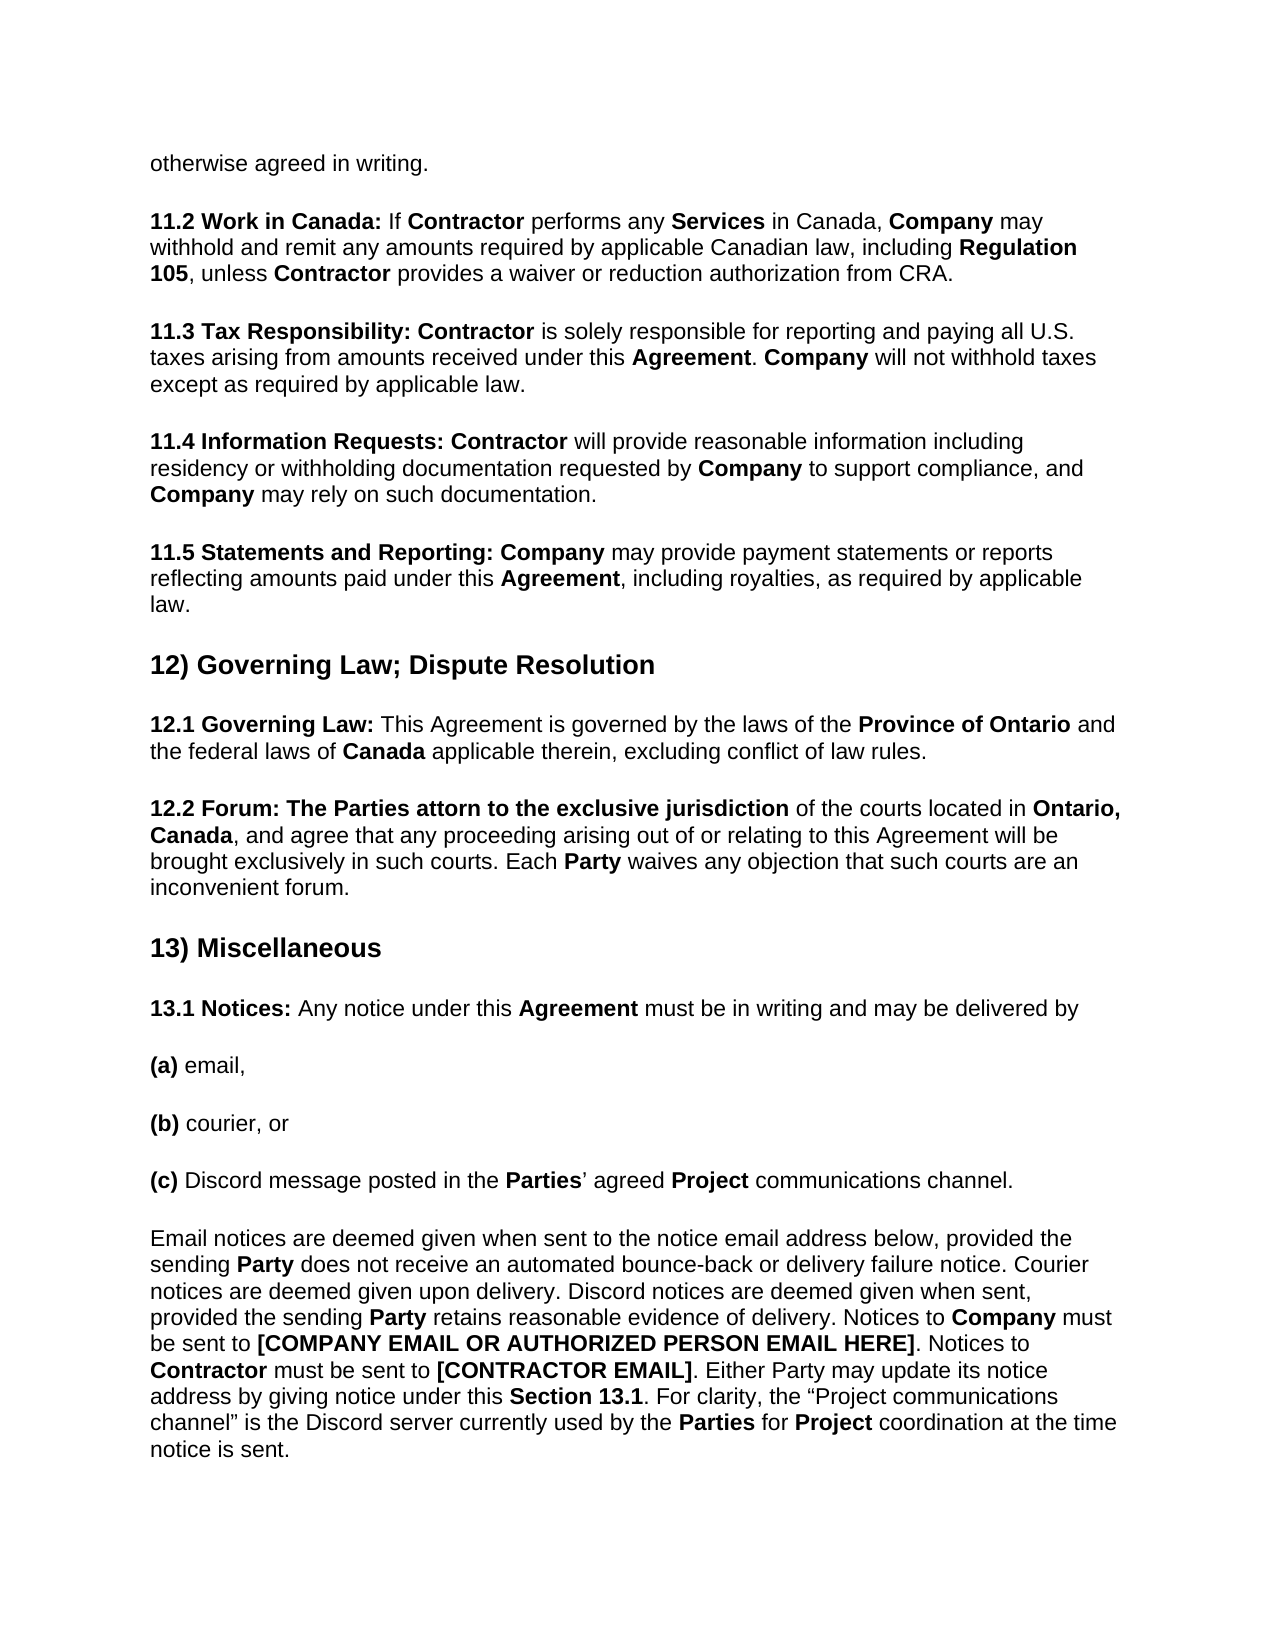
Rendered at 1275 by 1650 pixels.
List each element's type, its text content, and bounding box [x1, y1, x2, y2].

text 12.1 Governing Law: This Agreement is governed by the laws of the Province of Ontario and the federal laws of Canada applicable therein, excluding conflict of law rules. [150, 711, 1125, 764]
text 11.3 Tax Responsibility: Contractor is solely responsible for reporting and paying all U.S. taxes arising from amounts received under this Agreement. Company will not withhold taxes except as required by applicable law. [150, 318, 1125, 397]
text 11.5 Statements and Reporting: Company may provide payment statements or reports reflecting amounts paid under this Agreement, including royalties, as required by applicable law. [150, 538, 1125, 618]
subtitle 13) Miscellaneous [150, 932, 1125, 963]
text otherwise agreed in writing. [150, 150, 1125, 176]
subtitle 12) Governing Law; Dispute Resolution [150, 649, 1125, 680]
text (a) email, [150, 1052, 1125, 1078]
text (c) Discord message posted in the Parties’ agreed Project communications channel. [150, 1167, 1125, 1194]
text Email notices are deemed given when sent to the notice email address below, provided the sending Party does not receive an automated bounce-back or delivery failure notice. Courier notices are deemed given upon delivery. Discord notices are deemed given when sent, provided the sending Party retains reasonable evidence of delivery. Notices to Company must be sent to [COMPANY EMAIL OR AUTHORIZED PERSON EMAIL HERE]. Notices to Contractor must be sent to [CONTRACTOR EMAIL]. Either Party may update its notice address by giving notice under this Section 13.1. For clarity, the “Project communications channel” is the Discord server currently used by the Parties for Project coordination at the time notice is sent. [150, 1225, 1125, 1462]
text 12.2 Forum: The Parties attorn to the exclusive jurisdiction of the courts located in Ontario, Canada, and agree that any proceeding arising out of or relating to this Agreement will be brought exclusively in such courts. Each Party waives any objection that such courts are an inconvenient forum. [150, 795, 1125, 901]
text 11.4 Information Requests: Contractor will provide reasonable information including residency or withholding documentation requested by Company to support compliance, and Company may rely on such documentation. [150, 428, 1125, 507]
text 11.2 Work in Canada: If Contractor performs any Services in Canada, Company may withhold and remit any amounts required by applicable Canadian law, including Regulation 105, unless Contractor provides a waiver or reduction authorization from CRA. [150, 208, 1125, 287]
text 13.1 Notices: Any notice under this Agreement must be in writing and may be delivered by [150, 994, 1125, 1021]
text (b) courier, or [150, 1110, 1125, 1136]
